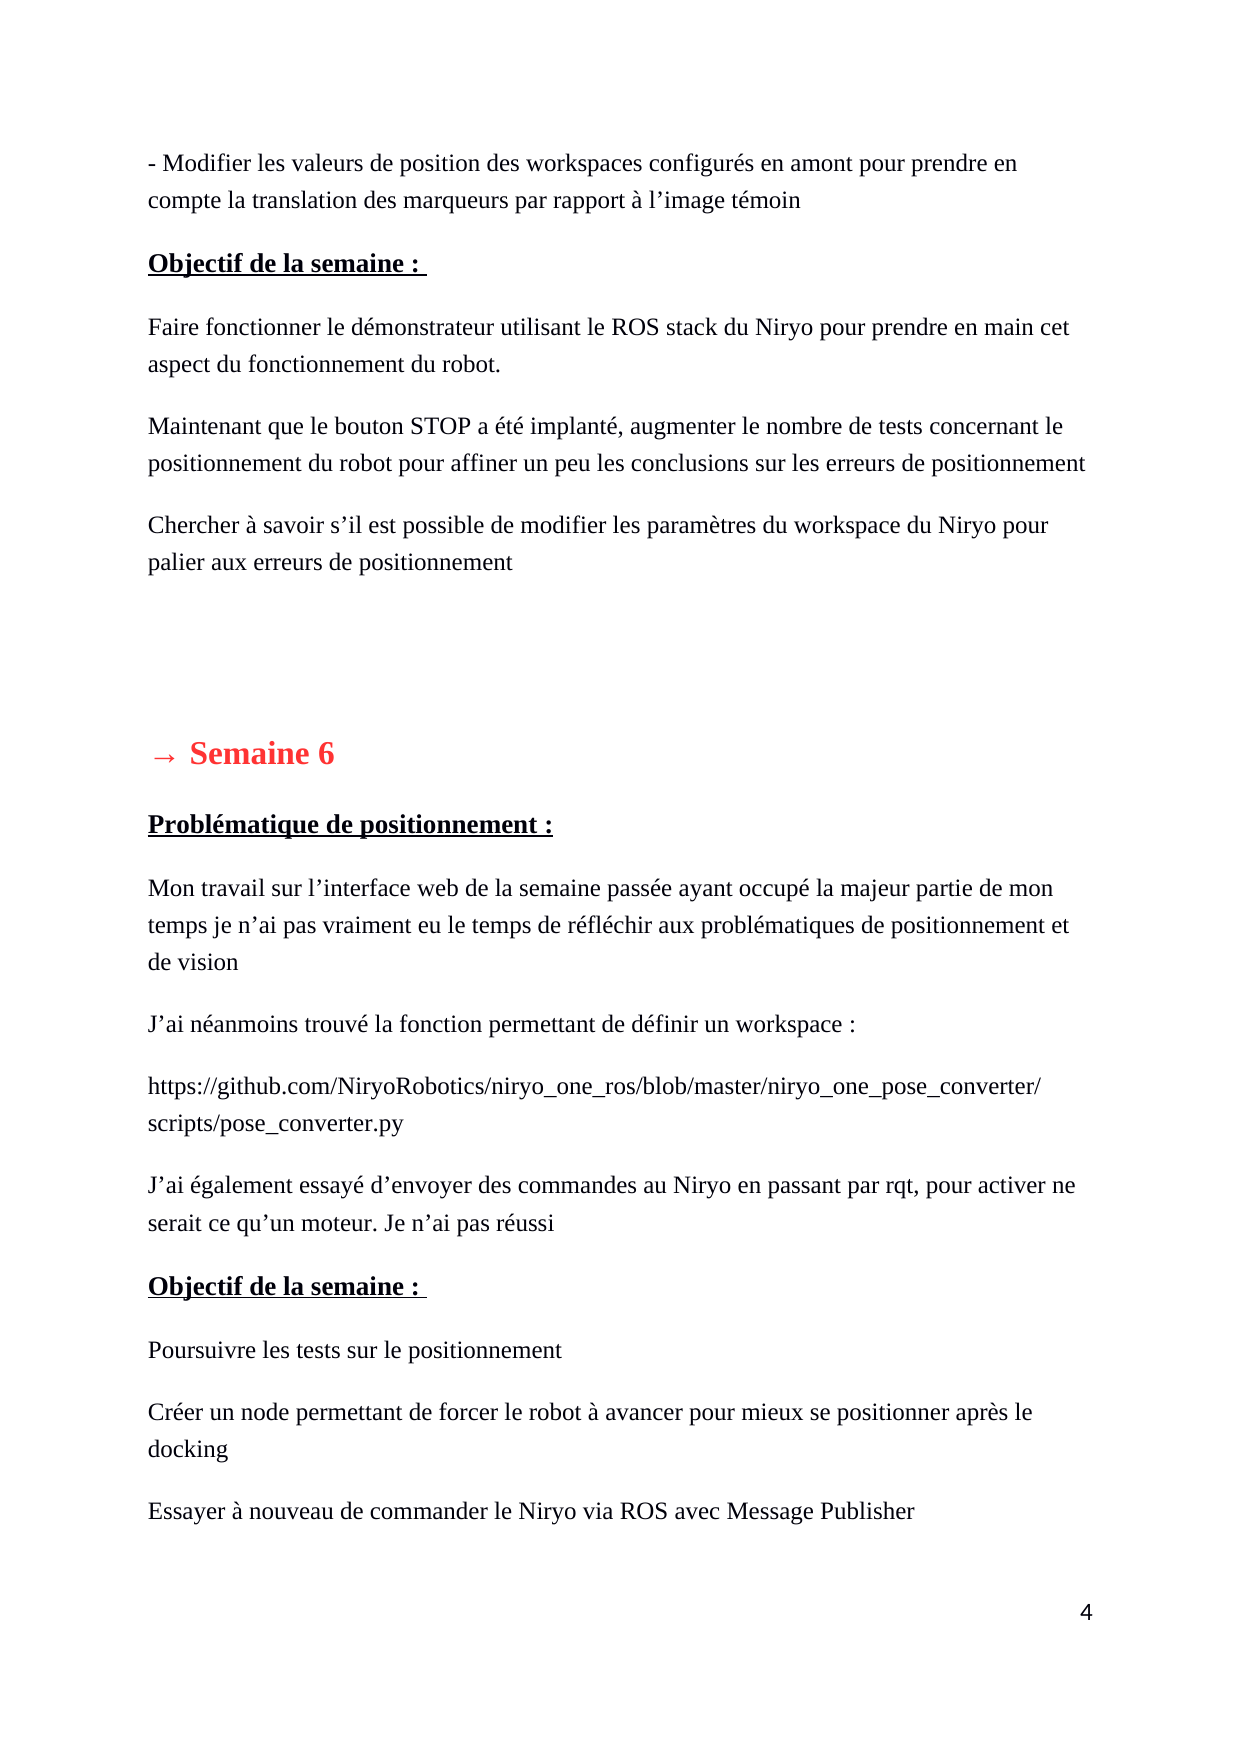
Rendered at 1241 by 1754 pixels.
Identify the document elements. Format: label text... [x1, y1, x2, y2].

text Problématique de positionnement : [148, 808, 1092, 839]
text J’ai également essayé d’envoyer des commandes au Niryo en passant par rqt, pour activer ne serait ce qu’un moteur. Je n’ai pas réussi [148, 1171, 1092, 1236]
text Faire fonctionner le démonstrateur utilisant le ROS stack du Niryo pour prendre en main cet aspect du fonctionnement du robot. [148, 312, 1092, 378]
text Créer un node permettant de forcer le robot à avancer pour mieux se positionner après le docking [148, 1397, 1092, 1463]
text https://github.com/NiryoRobotics/niryo_one_ros/blob/master/niryo_one_pose_converter/scripts/pose_converter.py [148, 1071, 1092, 1137]
text Maintenant que le bouton STOP a été implanté, augmenter le nombre de tests concernant le positionnement du robot pour affiner un peu les conclusions sur les erreurs de positionnement [148, 411, 1092, 477]
text Essayer à nouveau de commander le Niryo via ROS avec Message Publisher [148, 1496, 1092, 1525]
text Objectif de la semaine : [148, 247, 1092, 278]
text J’ai néanmoins trouvé la fonction permettant de définir un workspace : [148, 1009, 1092, 1038]
text Mon travail sur l’interface web de la semaine passée ayant occupé la majeur partie de mon temps je n’ai pas vraiment eu le temps de réfléchir aux problématiques de positionnement et de vision [148, 873, 1092, 976]
text - Modifier les valeurs de position des workspaces configurés en amont pour prendre en compte la translation des marqueurs par rapport à l’image témoin [148, 148, 1092, 213]
text → Semaine 6 [148, 734, 1092, 772]
text Objectif de la semaine : [148, 1270, 1092, 1301]
text Poursuivre les tests sur le positionnement [148, 1335, 1092, 1364]
text Chercher à savoir s’il est possible de modifier les paramètres du workspace du Niryo pour palier aux erreurs de positionnement [148, 510, 1092, 576]
